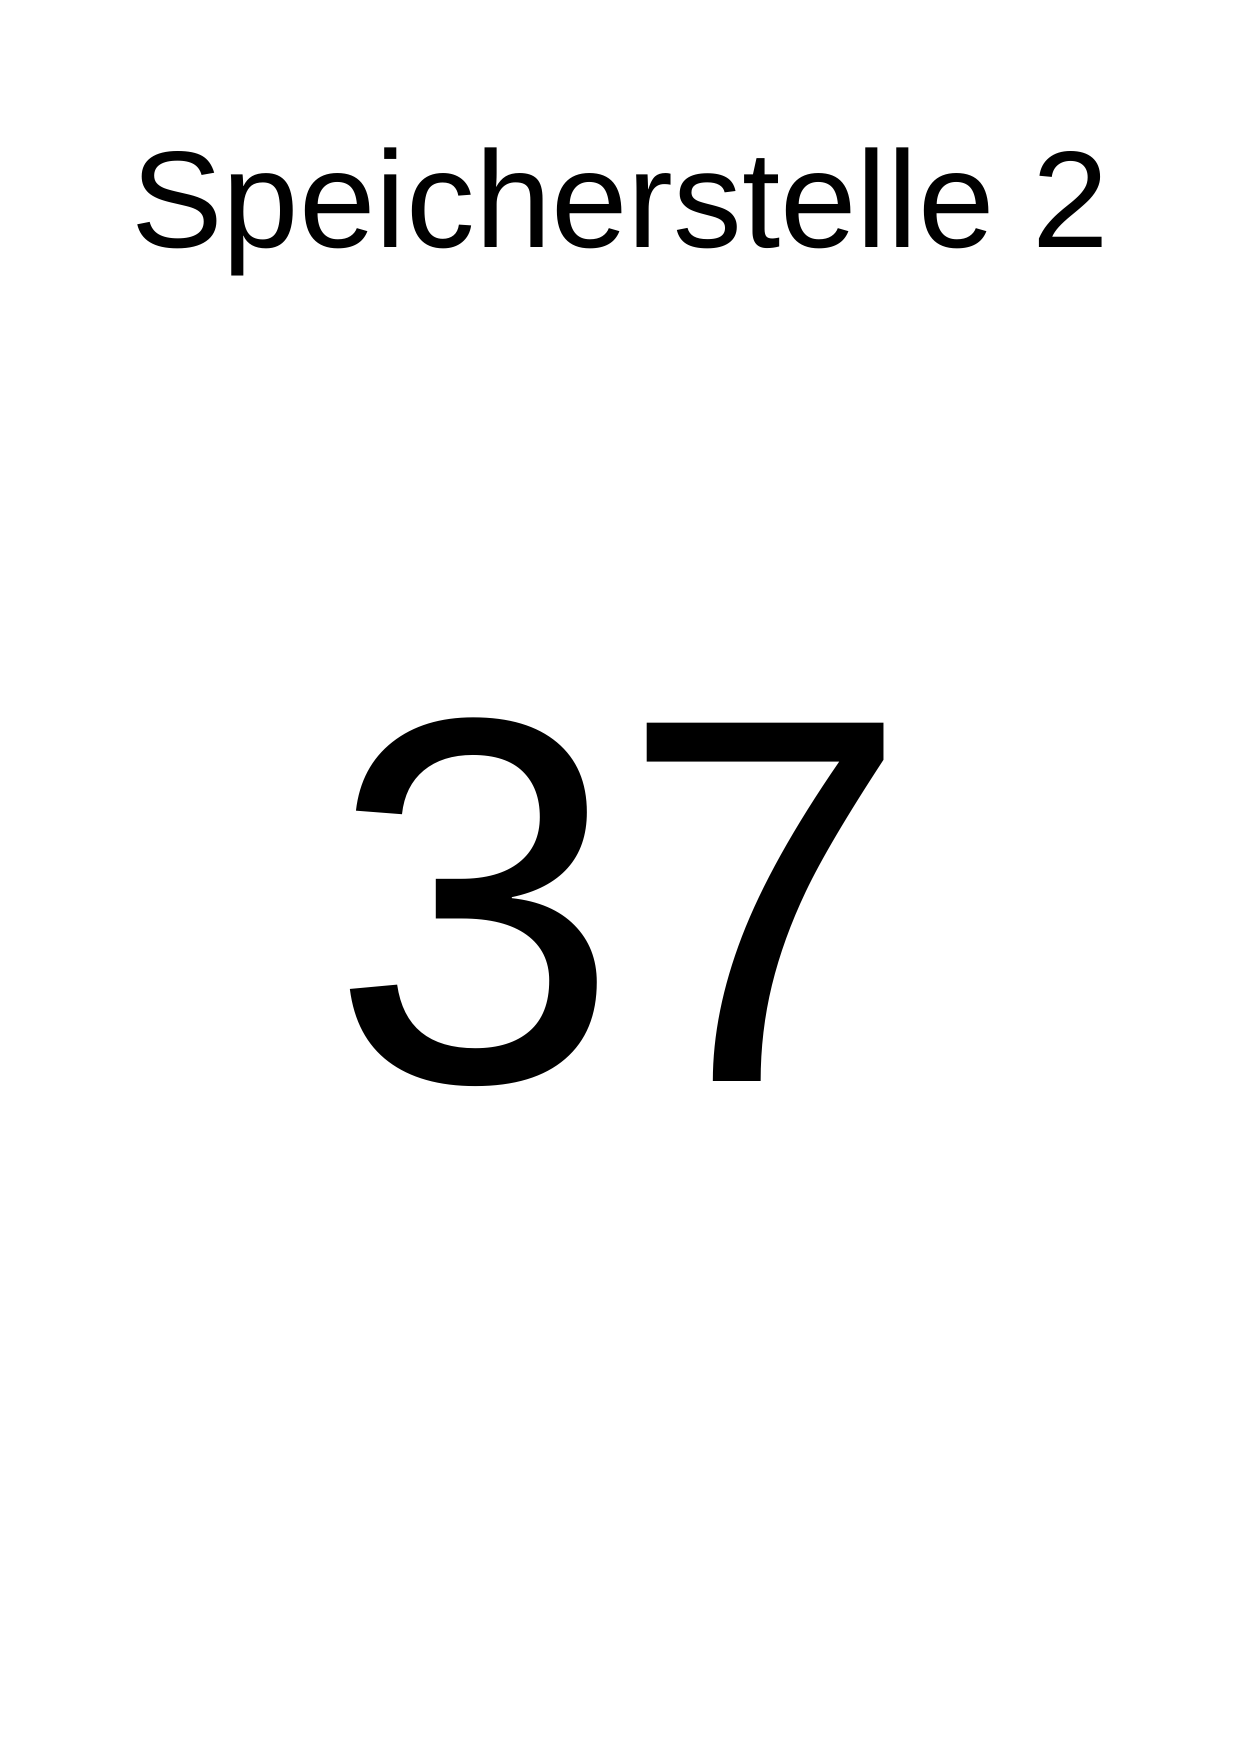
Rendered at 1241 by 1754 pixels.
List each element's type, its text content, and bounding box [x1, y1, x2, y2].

text Speicherstelle 2 [118, 118, 1122, 276]
text 37 [118, 592, 1122, 1191]
